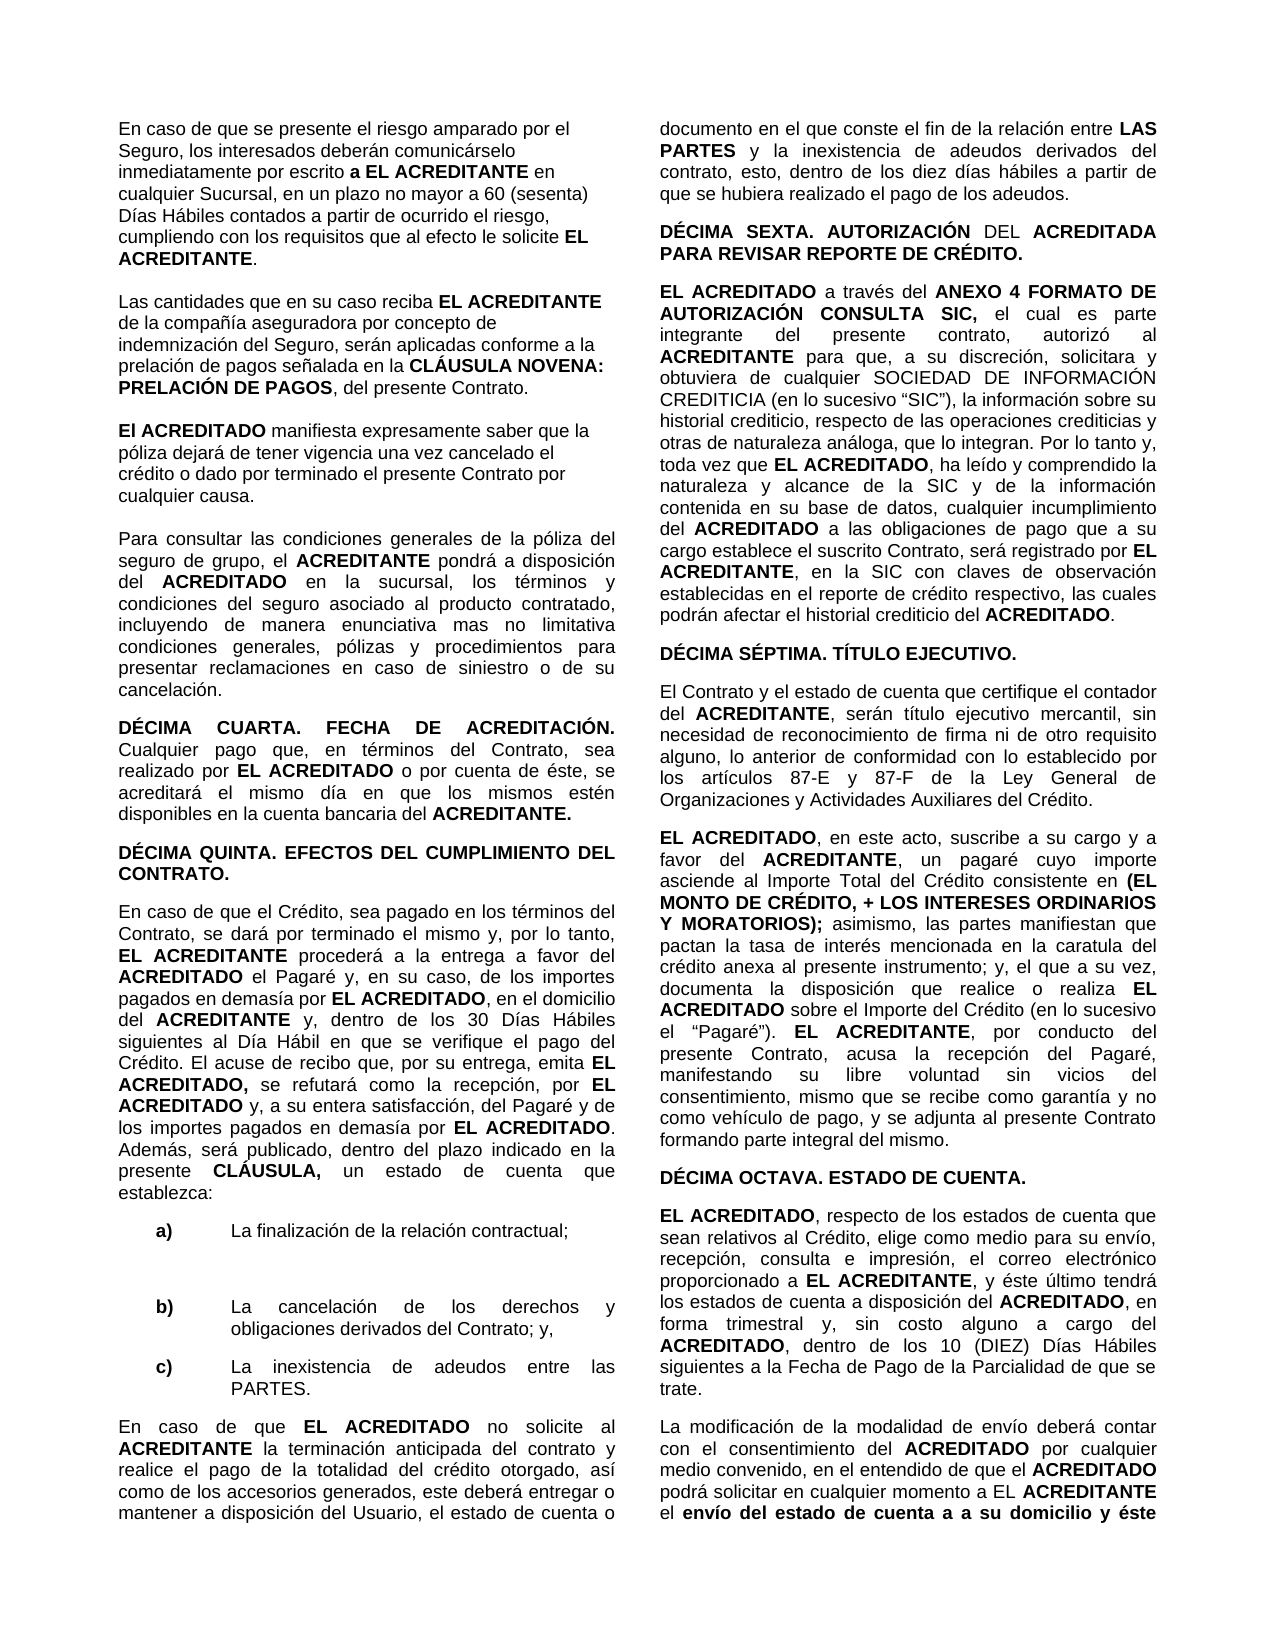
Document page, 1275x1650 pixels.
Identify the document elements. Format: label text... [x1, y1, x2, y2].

text En caso de que el Crédito, sea pagado en los términos del Contrato, se dará por terminado el mismo y, por lo tanto, EL ACREDITANTE procederá a la entrega a favor del ACREDITADO el Pagaré y, en su caso, de los importes pagados en demasía por EL ACREDITADO, en el domicilio del ACREDITANTE y, dentro de los 30 Días Hábiles siguientes al Día Hábil en que se verifique el pago del Crédito. El acuse de recibo que, por su entrega, emita EL ACREDITADO, se refutará como la recepción, por EL ACREDITADO y, a su entera satisfacción, del Pagaré y de los importes pagados en demasía por EL ACREDITADO. Además, será publicado, dentro del plazo indicado en la presente CLÁUSULA, un estado de cuenta que establezca: [118, 901, 615, 1203]
text EL ACREDITADO, respecto de los estados de cuenta que sean relativos al Crédito, elige como medio para su envío, recepción, consulta e impresión, el correo electrónico proporcionado a EL ACREDITANTE, y éste último tendrá los estados de cuenta a disposición del ACREDITADO, en forma trimestral y, sin costo alguno a cargo del ACREDITADO, dentro de los 10 (DIEZ) Días Hábiles siguientes a la Fecha de Pago de la Parcialidad de que se trate. [659, 1205, 1157, 1399]
text Para consultar las condiciones generales de la póliza del seguro de grupo, el ACREDITANTE pondrá a disposición del ACREDITADO en la sucursal, los términos y condiciones del seguro asociado al producto contratado, incluyendo de manera enunciativa mas no limitativa condiciones generales, pólizas y procedimientos para presentar reclamaciones en caso de siniestro o de su cancelación. [118, 528, 615, 700]
text DÉCIMA SÉPTIMA. TÍTULO EJECUTIVO. [659, 642, 1157, 664]
text documento en el que conste el fin de la relación entre LAS PARTES y la inexistencia de adeudos derivados del contrato, esto, dentro de los diez días hábiles a partir de que se hubiera realizado el pago de los adeudos. [659, 118, 1157, 204]
text En caso de que EL ACREDITADO no solicite al ACREDITANTE la terminación anticipada del contrato y realice el pago de la totalidad del crédito otorgado, así como de los accesorios generados, este deberá entregar o mantener a disposición del Usuario, el estado de cuenta o [118, 1416, 615, 1524]
list La inexistencia de adeudos entre las PARTES. [156, 1356, 615, 1399]
text El ACREDITADO manifiesta expresamente saber que la póliza dejará de tener vigencia una vez cancelado el crédito o dado por terminado el presente Contrato por cualquier causa. [118, 420, 615, 506]
text El Contrato y el estado de cuenta que certifique el contador del ACREDITANTE, serán título ejecutivo mercantil, sin necesidad de reconocimiento de firma ni de otro requisito alguno, lo anterior de conformidad con lo establecido por los artículos 87-E y 87-F de la Ley General de Organizaciones y Actividades Auxiliares del Crédito. [659, 681, 1157, 810]
text DÉCIMA SEXTA. AUTORIZACIÓN DEL ACREDITADA PARA REVISAR REPORTE DE CRÉDITO. [659, 221, 1157, 264]
list La finalización de la relación contractual; [156, 1220, 615, 1241]
text DÉCIMA QUINTA. EFECTOS DEL CUMPLIMIENTO DEL CONTRATO. [118, 841, 615, 884]
text DÉCIMA OCTAVA. ESTADO DE CUENTA. [659, 1167, 1157, 1188]
text La modificación de la modalidad de envío deberá contar con el consentimiento del ACREDITADO por cualquier medio convenido, en el entendido de que el ACREDITADO podrá solicitar en cualquier momento a EL ACREDITANTE el envío del estado de cuenta a a su domicilio y éste [659, 1416, 1157, 1524]
list La cancelación de los derechos y obligaciones derivados del Contrato; y, [156, 1296, 615, 1339]
text Las cantidades que en su caso reciba EL ACREDITANTE de la compañía aseguradora por concepto de indemnización del Seguro, serán aplicadas conforme a la prelación de pagos señalada en la CLÁUSULA NOVENA: PRELACIÓN DE PAGOS, del presente Contrato. [118, 291, 615, 398]
text EL ACREDITADO, en este acto, suscribe a su cargo y a favor del ACREDITANTE, un pagaré cuyo importe asciende al Importe Total del Crédito consistente en (EL MONTO DE CRÉDITO, + LOS INTERESES ORDINARIOS Y MORATORIOS); asimismo, las partes manifiestan que pactan la tasa de interés mencionada en la caratula del crédito anexa al presente instrumento; y, el que a su vez, documenta la disposición que realice o realiza EL ACREDITADO sobre el Importe del Crédito (en lo sucesivo el “Pagaré”). EL ACREDITANTE, por conducto del presente Contrato, acusa la recepción del Pagaré, manifestando su libre voluntad sin vicios del consentimiento, mismo que se recibe como garantía y no como vehículo de pago, y se adjunta al presente Contrato formando parte integral del mismo. [659, 827, 1157, 1150]
text EL ACREDITADO a través del ANEXO 4 FORMATO DE AUTORIZACIÓN CONSULTA SIC, el cual es parte integrante del presente contrato, autorizó al ACREDITANTE para que, a su discreción, solicitara y obtuviera de cualquier SOCIEDAD DE INFORMACIÓN CREDITICIA (en lo sucesivo “SIC”), la información sobre su historial crediticio, respecto de las operaciones crediticias y otras de naturaleza análoga, que lo integran. Por lo tanto y, toda vez que EL ACREDITADO, ha leído y comprendido la naturaleza y alcance de la SIC y de la información contenida en su base de datos, cualquier incumplimiento del ACREDITADO a las obligaciones de pago que a su cargo establece el suscrito Contrato, será registrado por EL ACREDITANTE, en la SIC con claves de observación establecidas en el reporte de crédito respectivo, las cuales podrán afectar el historial crediticio del ACREDITADO. [659, 281, 1157, 626]
text DÉCIMA CUARTA. FECHA DE ACREDITACIÓN. Cualquier pago que, en términos del Contrato, sea realizado por EL ACREDITADO o por cuenta de éste, se acreditará el mismo día en que los mismos estén disponibles en la cuenta bancaria del ACREDITANTE. [118, 717, 615, 825]
text En caso de que se presente el riesgo amparado por el Seguro, los interesados deberán comunicárselo inmediatamente por escrito a EL ACREDITANTE en cualquier Sucursal, en un plazo no mayor a 60 (sesenta) Días Hábiles contados a partir de ocurrido el riesgo, cumpliendo con los requisitos que al efecto le solicite EL ACREDITANTE. [118, 118, 615, 269]
